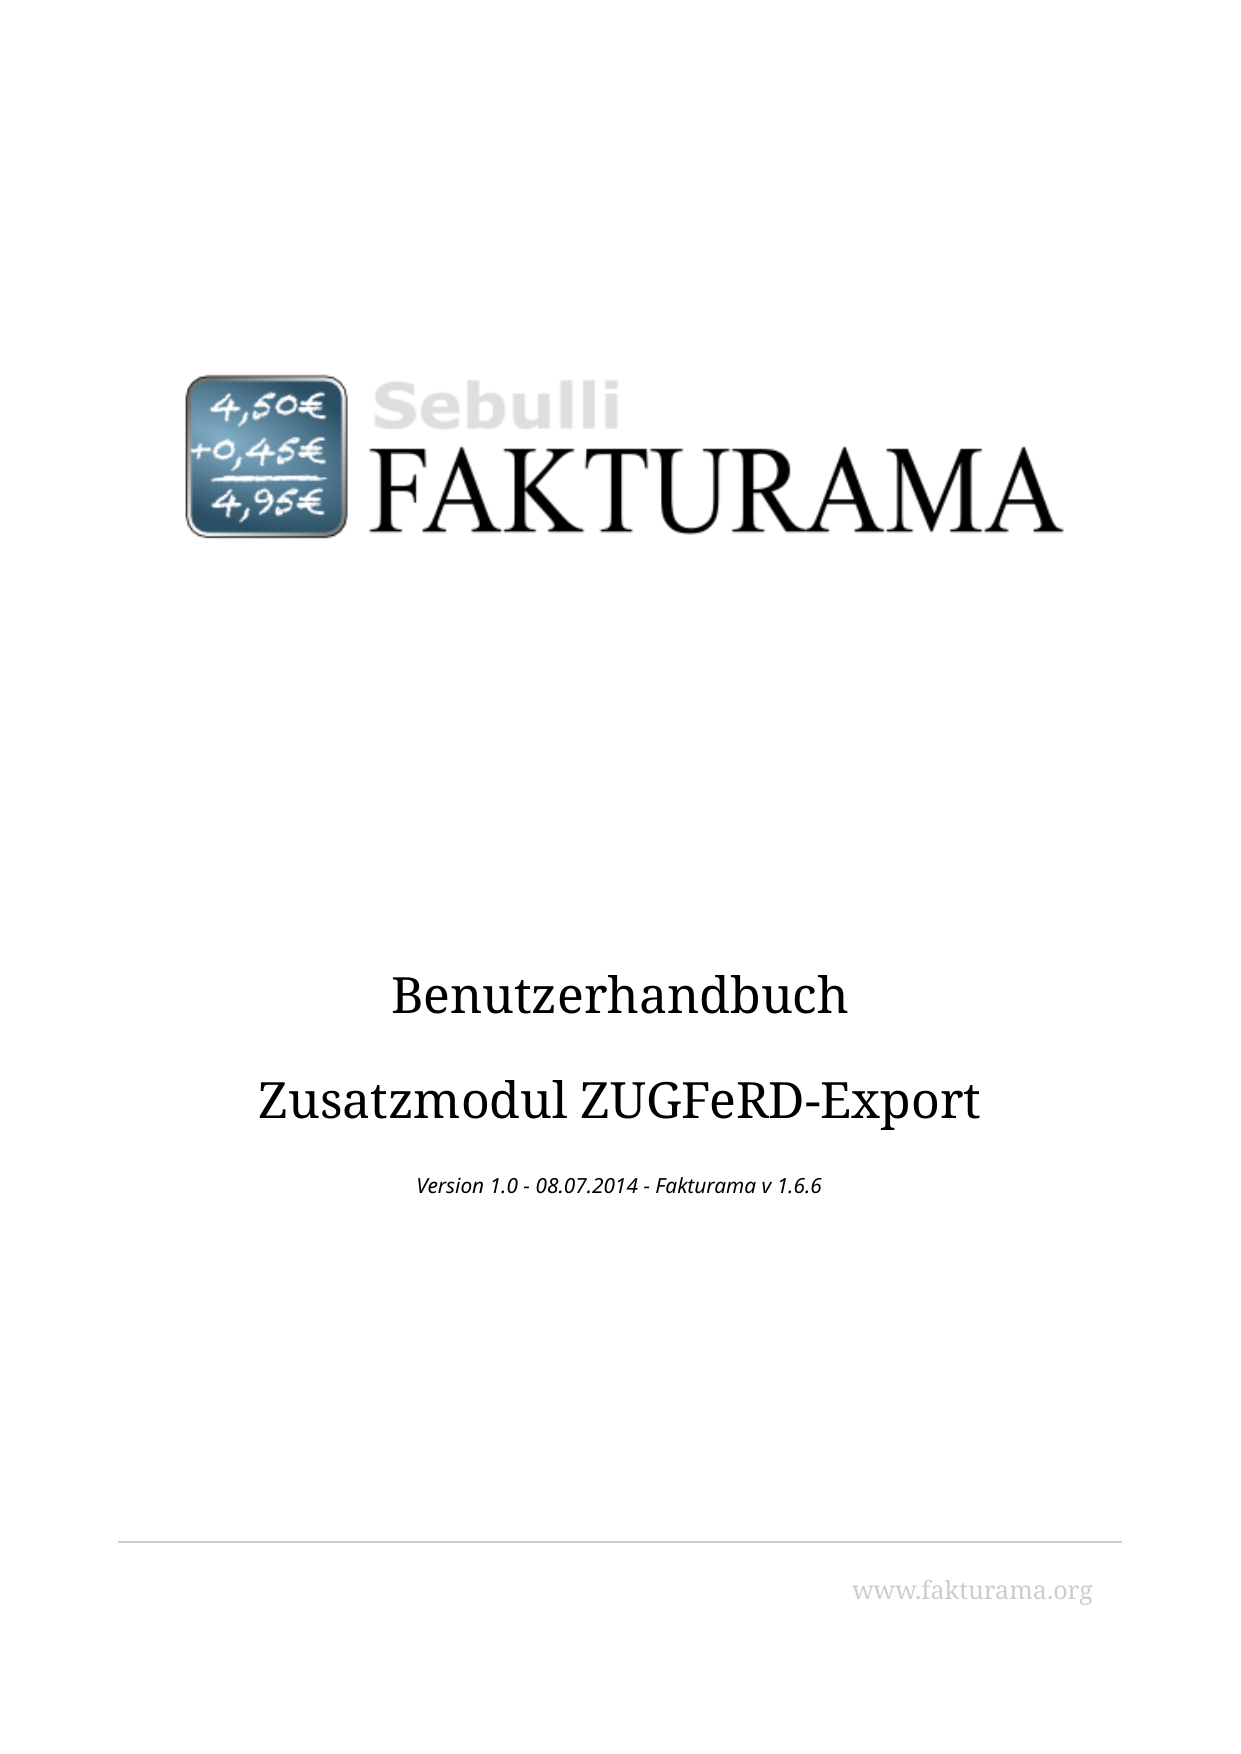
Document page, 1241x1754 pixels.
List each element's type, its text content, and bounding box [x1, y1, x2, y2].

title Benutzerhandbuch [118, 960, 1122, 1028]
subtitle Version 1.0 - 08.07.2014 - Fakturama v 1.6.6 [118, 1171, 1122, 1199]
title Zusatzmodul ZUGFeRD-Export [118, 1066, 1122, 1134]
picture [166, 367, 1074, 545]
